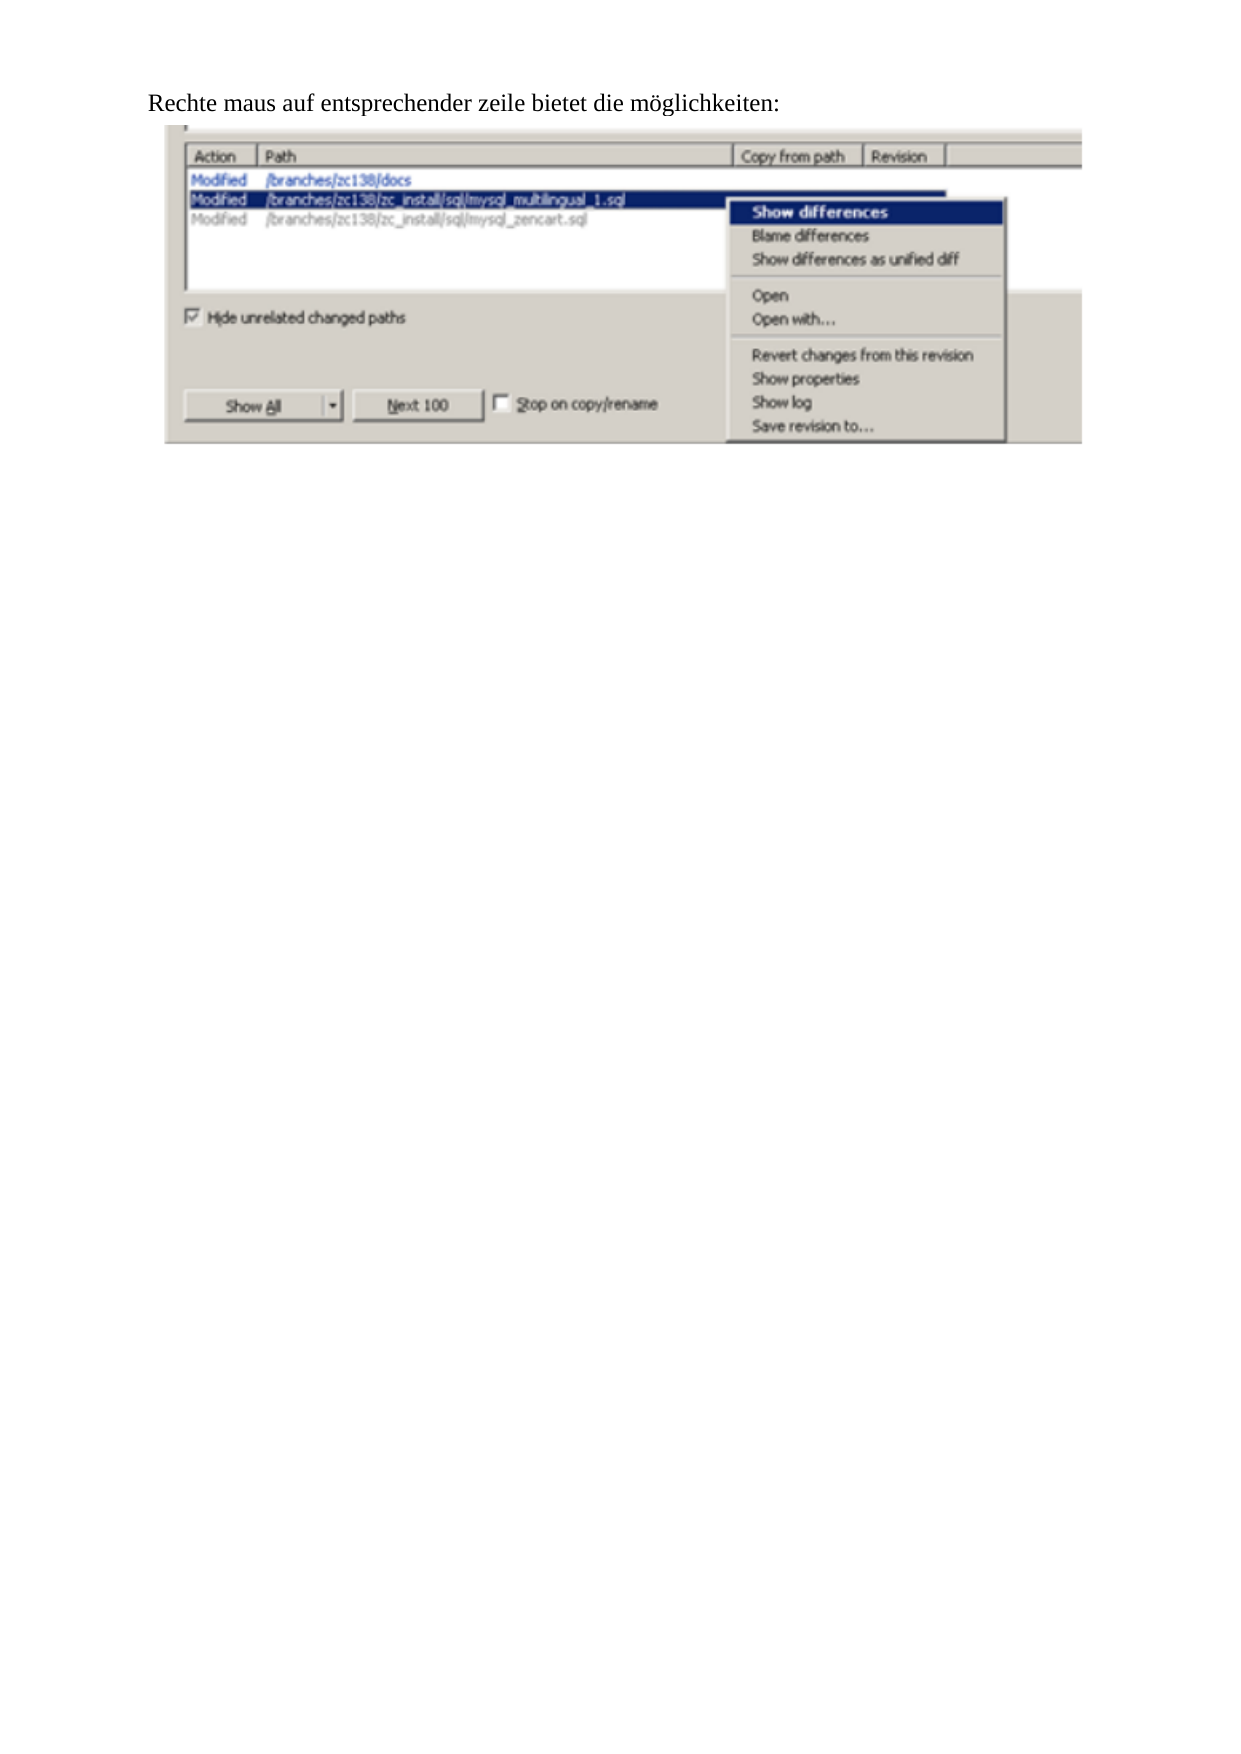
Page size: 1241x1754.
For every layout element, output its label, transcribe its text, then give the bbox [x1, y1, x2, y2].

text Rechte maus auf entsprechender zeile bietet die möglichkeiten: [148, 89, 1151, 116]
